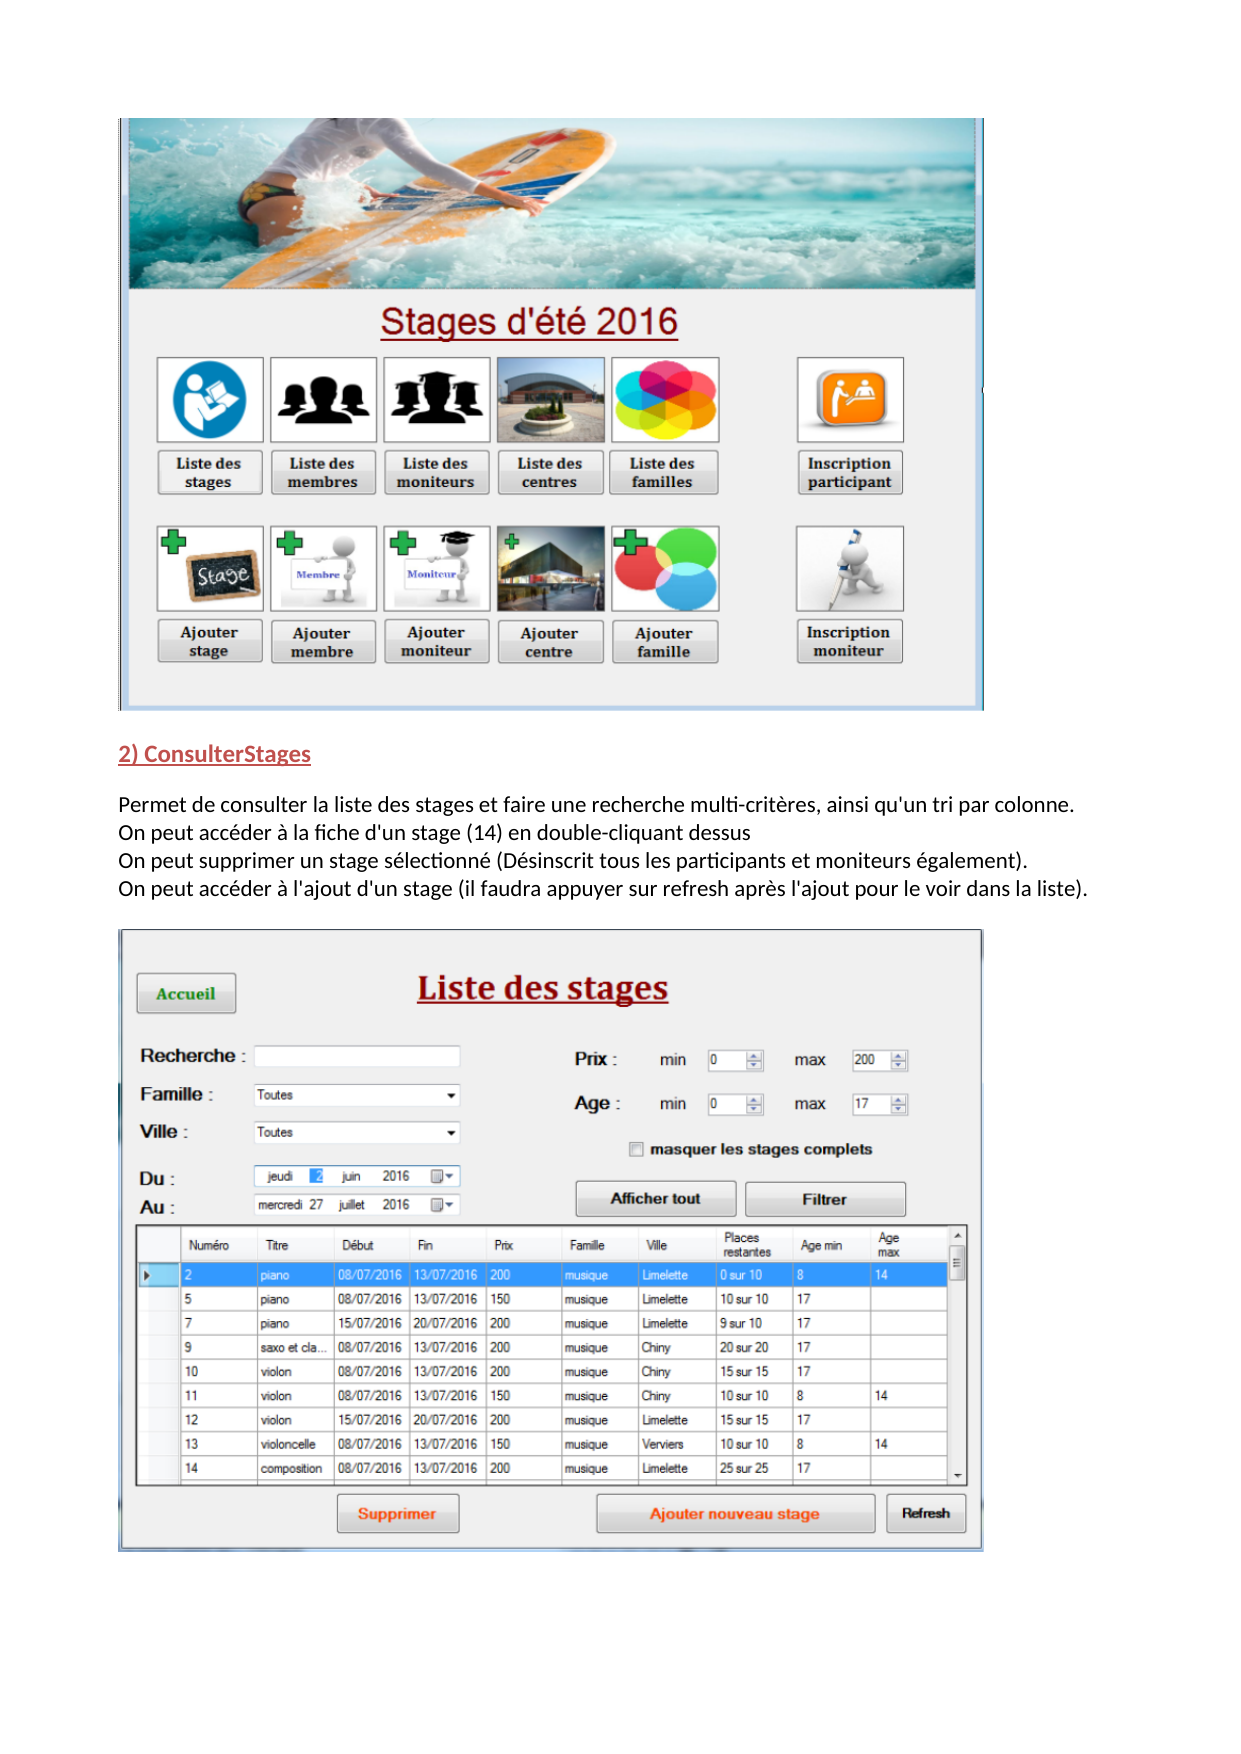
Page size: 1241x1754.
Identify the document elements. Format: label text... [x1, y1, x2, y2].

text On peut accéder à l'ajout d'un stage (il faudra appuyer sur refresh après l'ajout pour le voir dans la liste). [118, 874, 1122, 902]
text On peut supprimer un stage sélectionné (Désinscrit tous les participants et moniteurs également). [118, 846, 1122, 874]
text On peut accéder à la fiche d'un stage (14) en double-cliquant dessus [118, 818, 1122, 846]
text Permet de consulter la liste des stages et faire une recherche multi-critères, ainsi qu'un tri par colonne. [118, 790, 1122, 818]
text 2) ConsulterStages [118, 738, 1122, 769]
